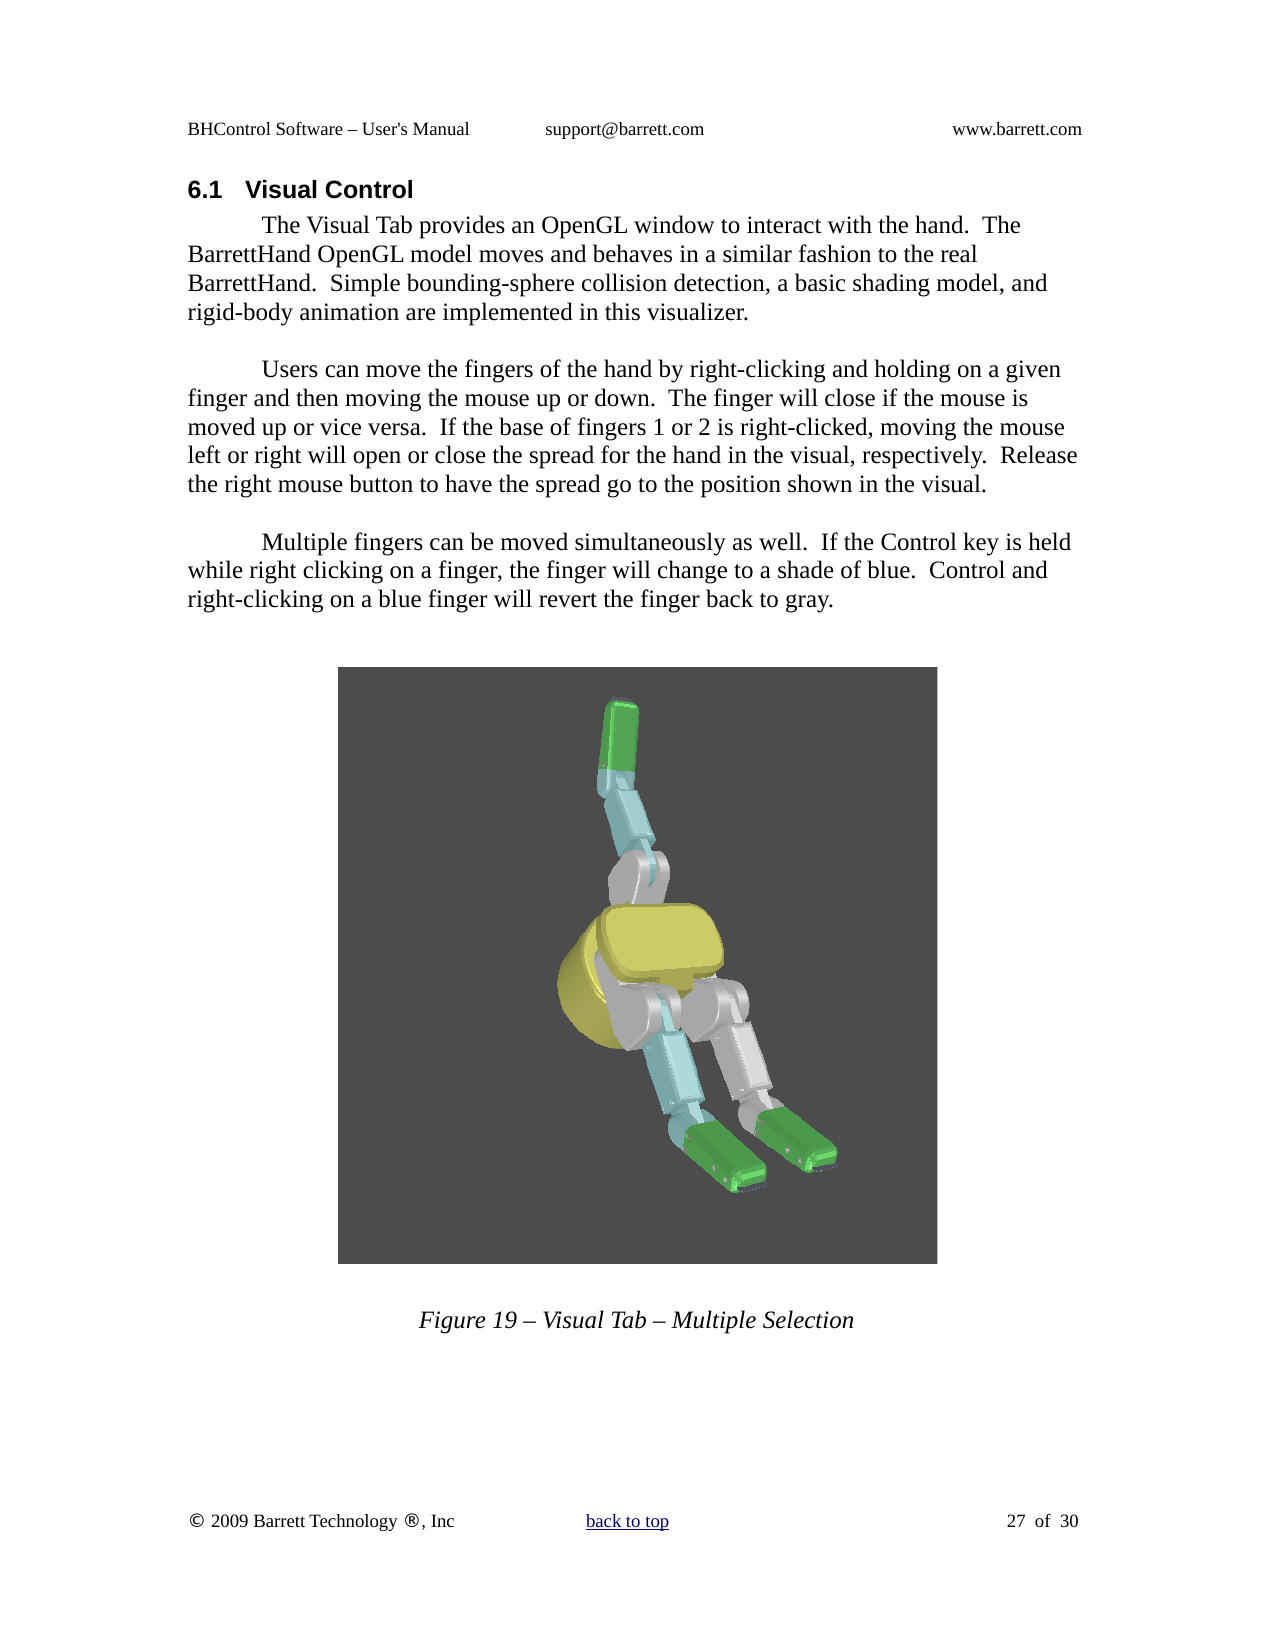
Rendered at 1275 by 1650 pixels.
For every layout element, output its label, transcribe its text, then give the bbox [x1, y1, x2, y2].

text Users can move the fingers of the hand by right-clicking and holding on a given finger and then moving the mouse up or down. The finger will close if the mouse is moved up or vice versa. If the base of fingers 1 or 2 is right-clicked, moving the mouse left or right will open or close the spread for the hand in the visual, respectively. Release the right mouse button to have the spread go to the position shown in the visual. [187, 354, 1087, 498]
text The Visual Tab provides an OpenGL window to interact with the hand. The BarrettHand OpenGL model moves and behaves in a similar fashion to the real BarrettHand. Simple bounding-sphere collision detection, a basic shading model, and rigid-body animation are implemented in this visualizer. [187, 210, 1087, 325]
text Figure 19 – Visual Tab – Multiple Selection [187, 1305, 1087, 1334]
subtitle Visual Control [187, 175, 1087, 204]
text Multiple fingers can be moved simultaneously as well. If the Control key is held while right clicking on a finger, the finger will change to a shade of blue. Control and right-clicking on a blue finger will revert the finger back to gray. [187, 527, 1087, 613]
picture [337, 667, 938, 1264]
